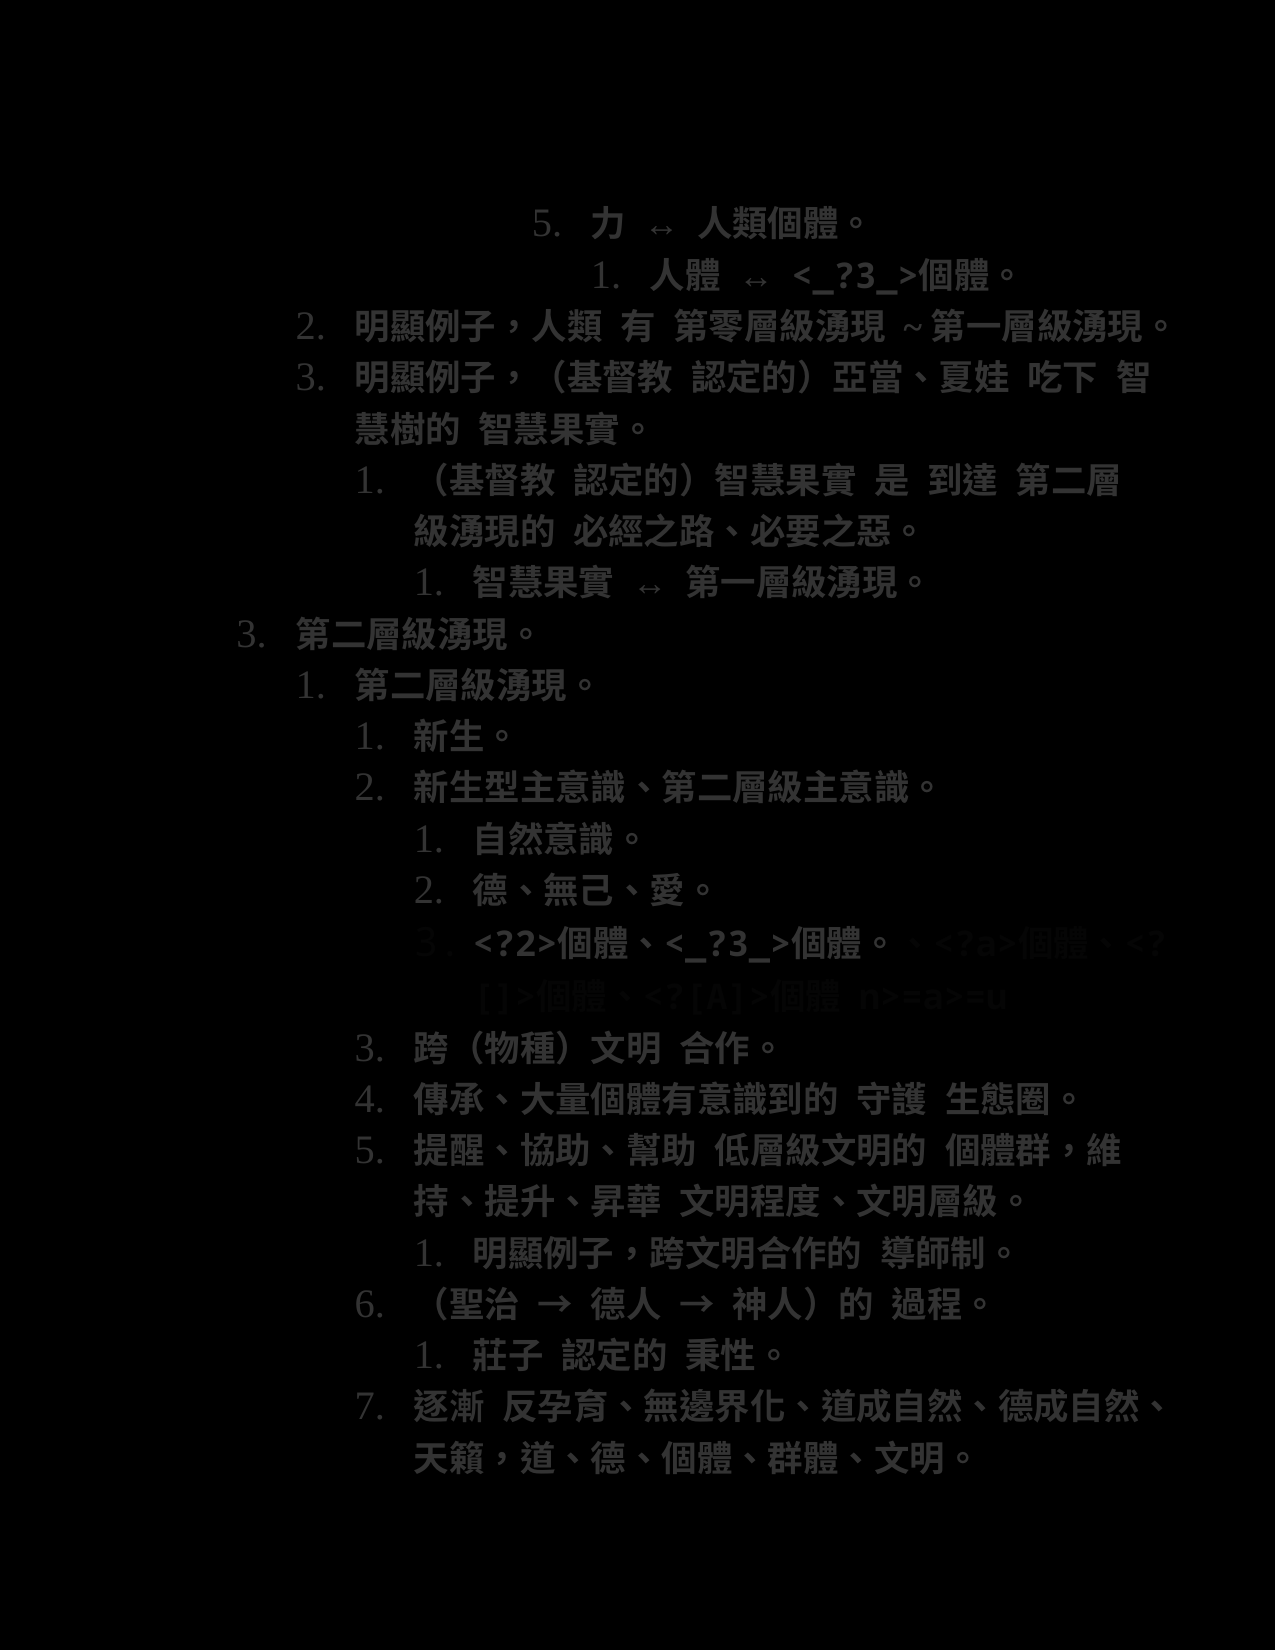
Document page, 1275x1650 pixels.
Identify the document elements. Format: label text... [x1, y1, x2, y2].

list 智慧果實 ↔ 第一層級湧現。 [413, 555, 1157, 606]
list 德、無己、愛。 [413, 862, 1157, 913]
list 第二層級湧現。 [295, 657, 1157, 708]
list 新生。 [354, 708, 1157, 760]
list 新生型主意識、第二層級主意識。 [354, 760, 1157, 811]
list 跨（物種）文明 合作。 [354, 1020, 1157, 1071]
list 力 ↔ 人類個體。 [532, 196, 1157, 247]
list 明顯例子，（基督教 認定的）亞當、夏娃 吃下 智慧樹的 智慧果實。 [295, 350, 1157, 452]
list <?2>個體、<_?3_>個體。、<?a>個體、<?[]>個體、<?[A]>個體 n>=a>=u [413, 913, 1157, 1020]
list （聖治 → 德人 → 神人）的 過程。 [354, 1276, 1157, 1327]
list 明顯例子，跨文明合作的 導師制。 [413, 1225, 1157, 1276]
list 人體 ↔ <_?3_>個體。 [591, 247, 1157, 298]
list 傳承、大量個體有意識到的 守護 生態圈。 [354, 1071, 1157, 1122]
list 明顯例子，人類 有 第零層級湧現 ~ 第一層級湧現。 [295, 298, 1157, 350]
list 提醒、協助、幫助 低層級文明的 個體群，維持、提升、昇華 文明程度、文明層級。 [354, 1122, 1157, 1225]
list 第二層級湧現。 [236, 606, 1157, 657]
list 莊子 認定的 秉性。 [413, 1327, 1157, 1379]
list 逐漸 反孕育、無邊界化、道成自然、德成自然、天籟，道、德、個體、群體、文明。 [354, 1379, 1157, 1481]
list 自然意識。 [413, 811, 1157, 862]
list （基督教 認定的）智慧果實 是 到達 第二層級湧現的 必經之路、必要之惡。 [354, 452, 1157, 555]
